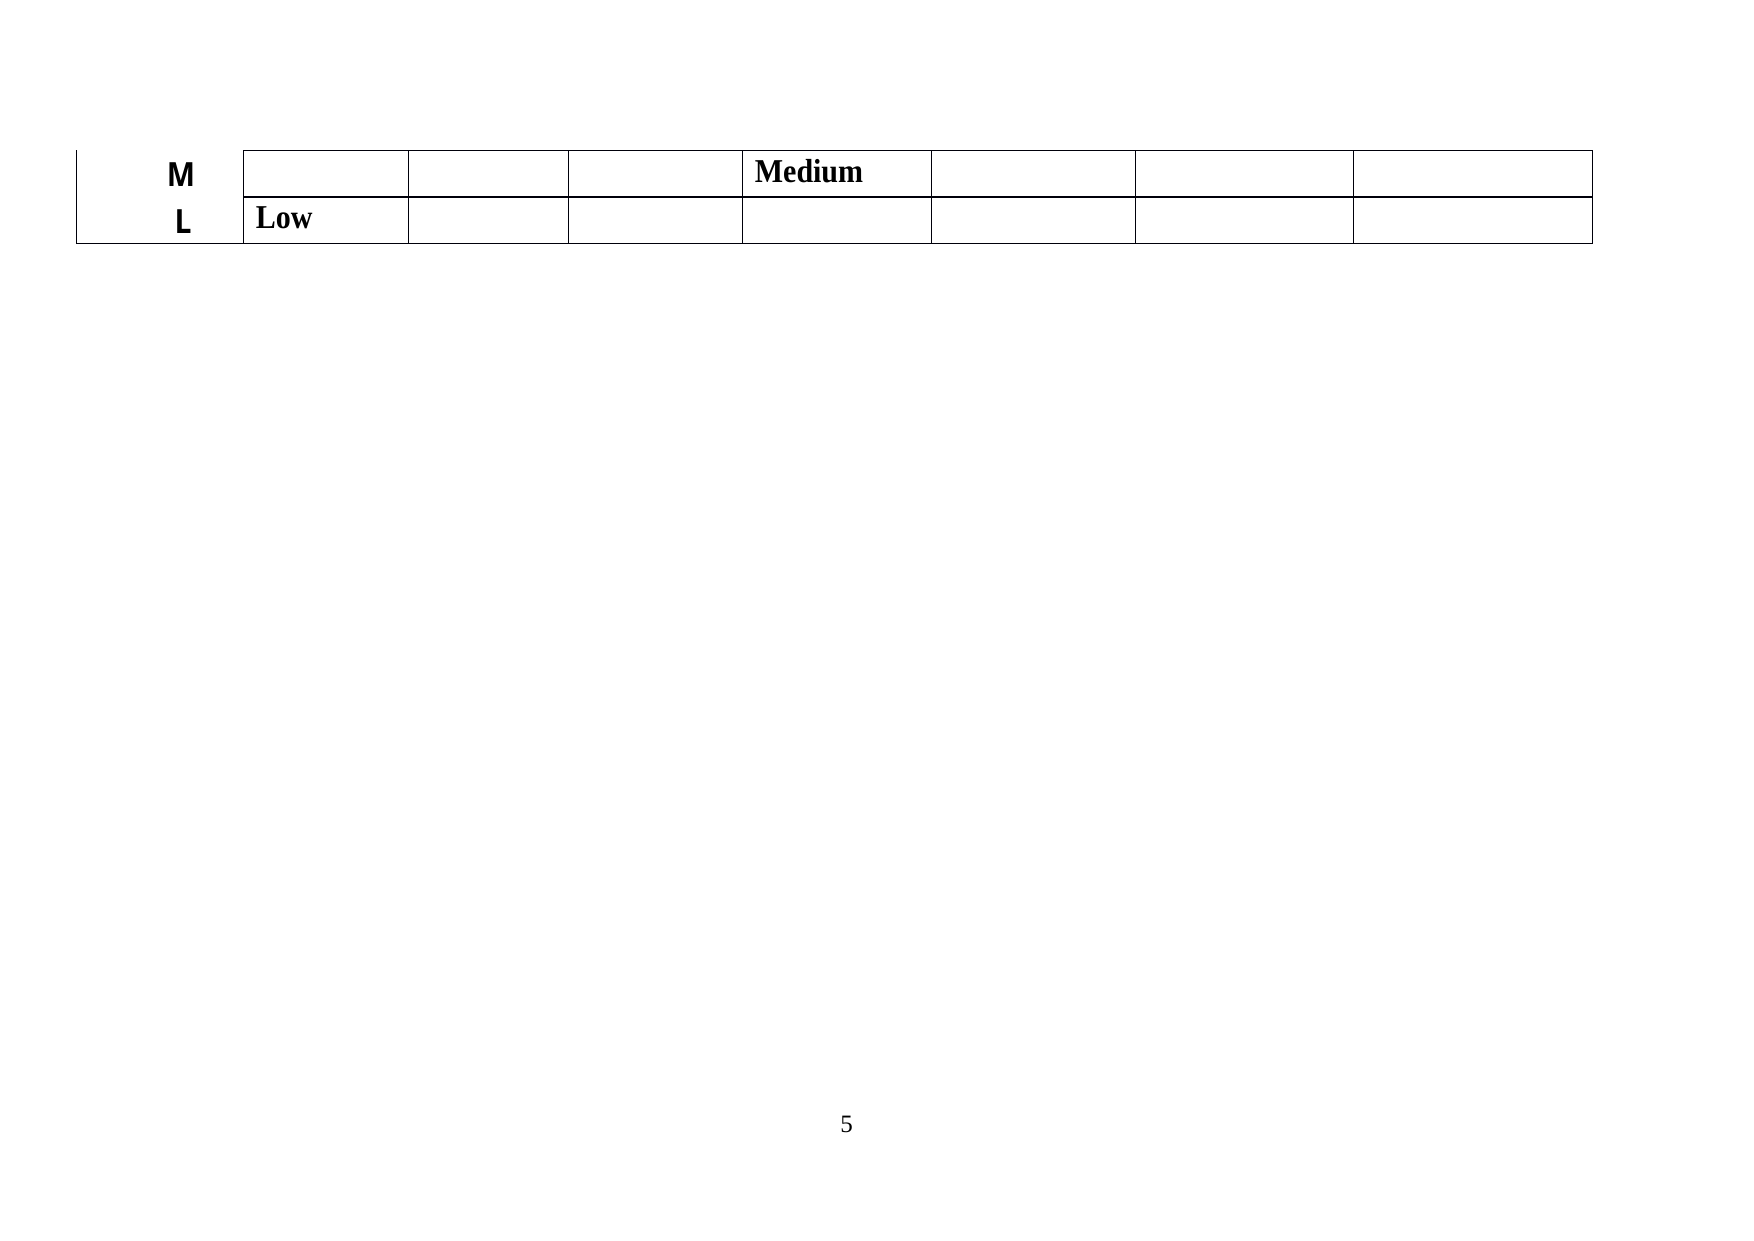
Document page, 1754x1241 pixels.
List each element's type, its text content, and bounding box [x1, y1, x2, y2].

table_cell [1354, 198, 1592, 243]
table_cell [569, 151, 742, 196]
table_cell Low [244, 198, 408, 243]
table_cell [932, 198, 1135, 243]
table_cell [409, 198, 568, 243]
table_cell [932, 151, 1135, 196]
table_cell [1136, 198, 1353, 243]
table_cell [409, 151, 568, 196]
table_cell [569, 198, 742, 243]
table_cell [1354, 151, 1592, 196]
table_cell [244, 151, 408, 196]
table_cell M [77, 150, 243, 196]
table_cell L [77, 196, 243, 243]
table_cell Medium [743, 151, 931, 196]
table_cell [743, 198, 931, 243]
table_cell [1136, 151, 1353, 196]
